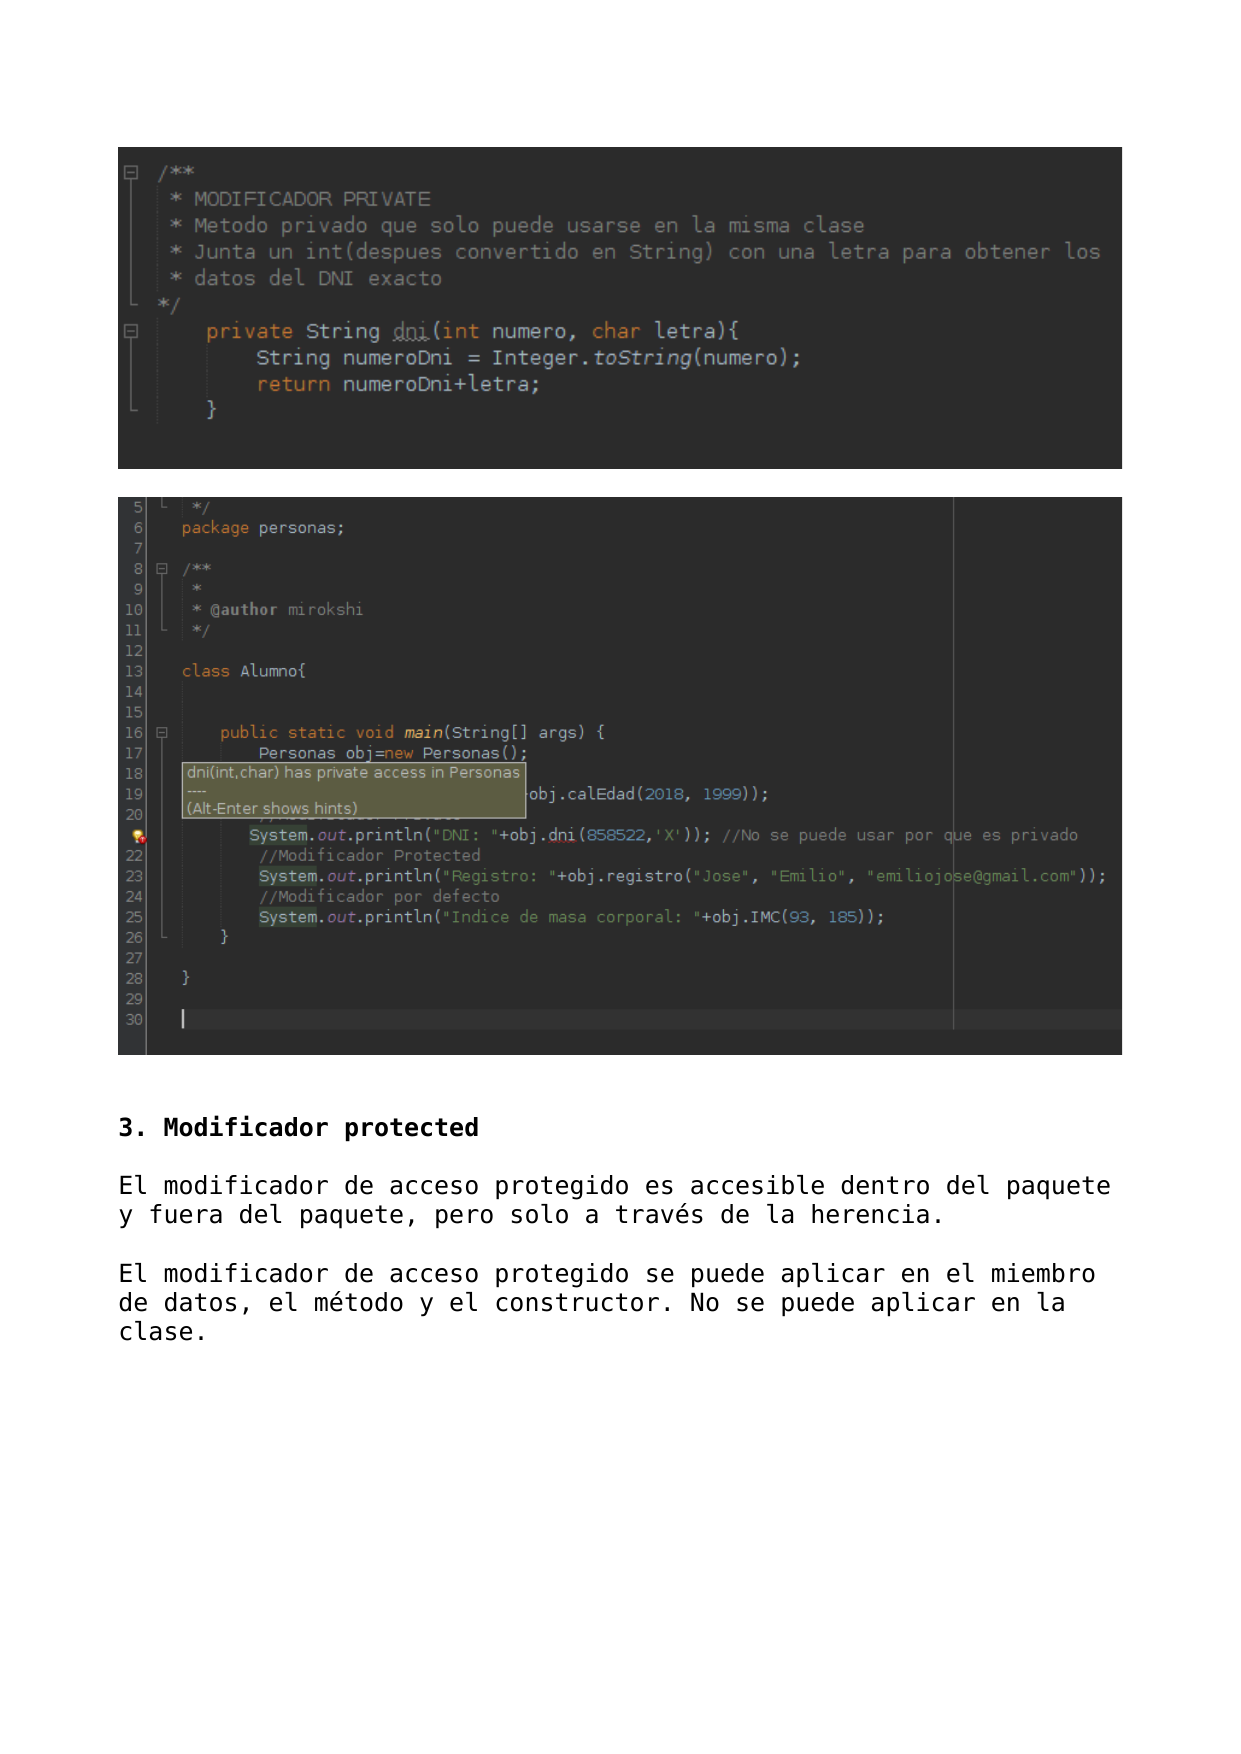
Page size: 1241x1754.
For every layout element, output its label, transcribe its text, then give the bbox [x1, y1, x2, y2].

picture [118, 147, 1123, 469]
picture [118, 497, 1123, 1055]
text El modificador de acceso protegido es accesible dentro del paquete y fuera del paquete, pero solo a través de la herencia. [118, 1172, 1122, 1230]
text 3. Modificador protected [118, 1113, 1122, 1142]
text El modificador de acceso protegido se puede aplicar en el miembro de datos, el método y el constructor. No se puede aplicar en la clase. [118, 1259, 1122, 1347]
